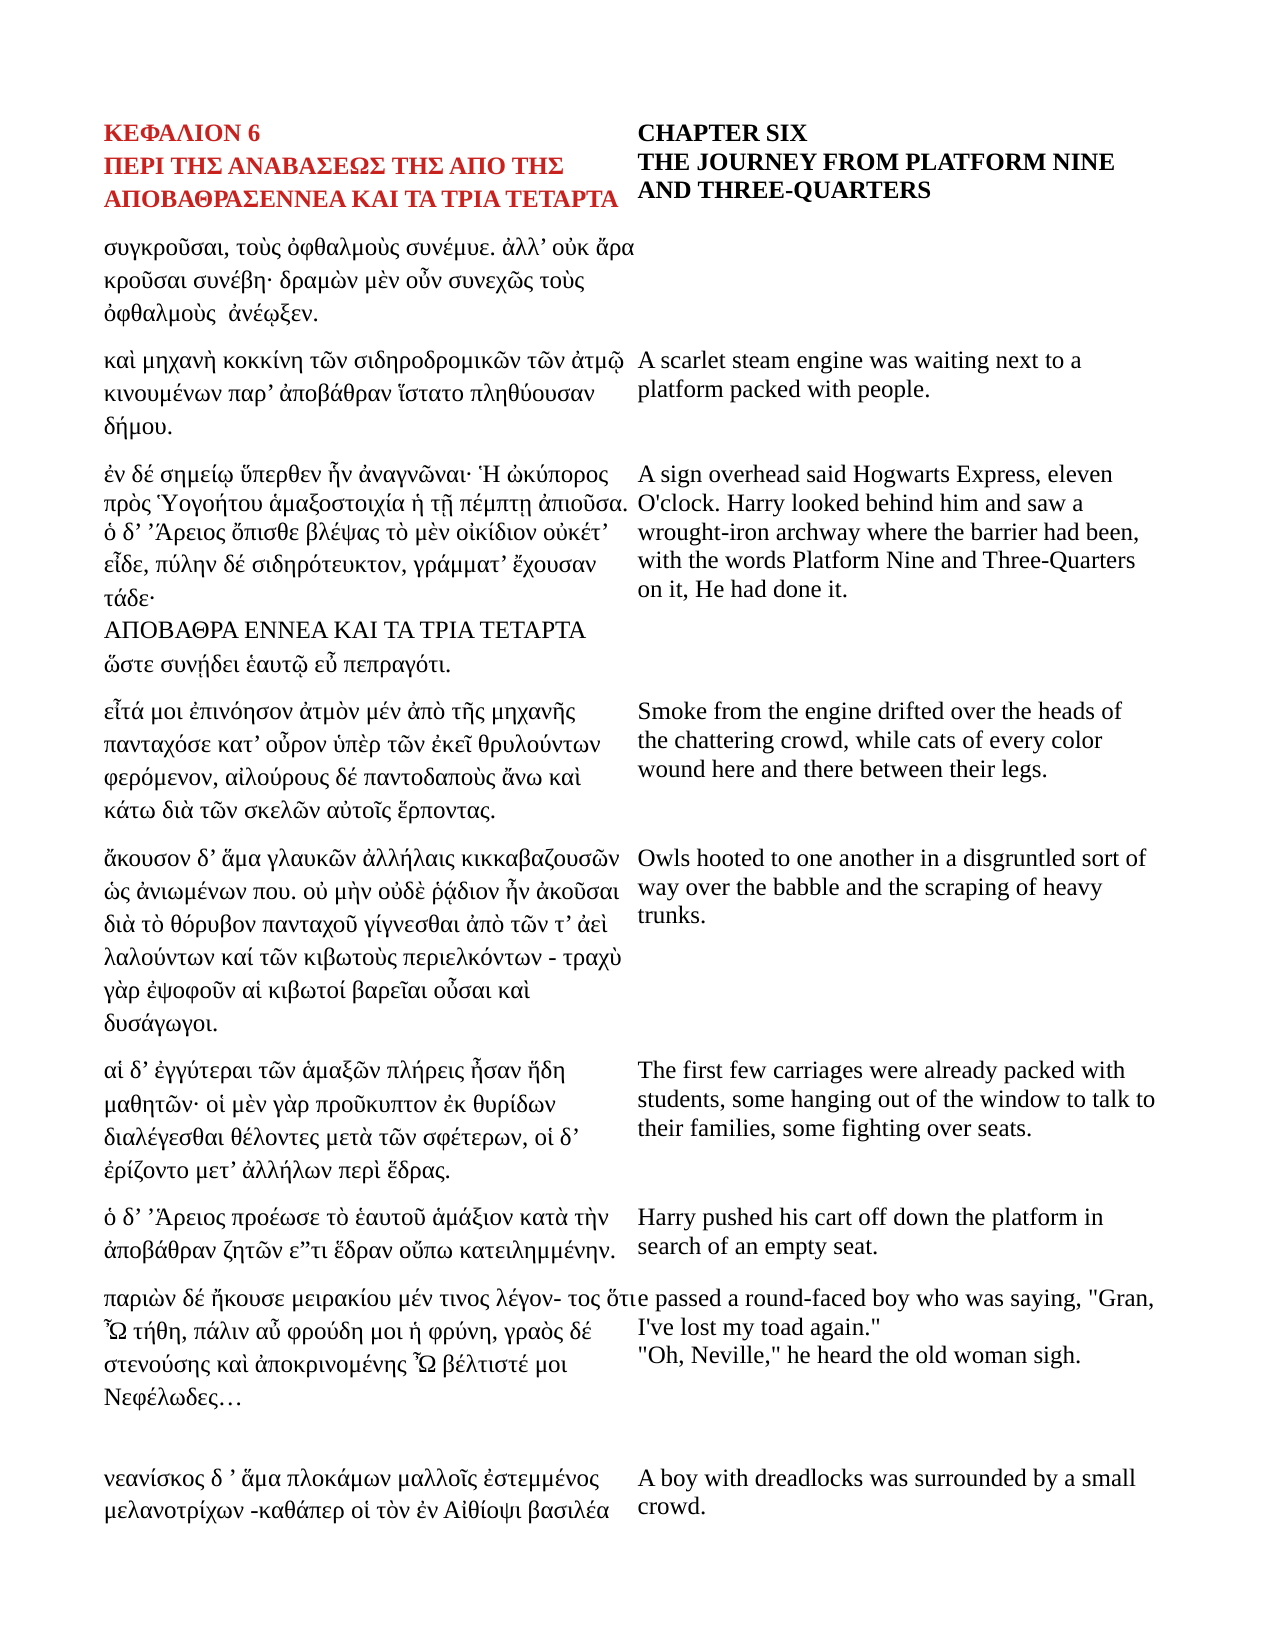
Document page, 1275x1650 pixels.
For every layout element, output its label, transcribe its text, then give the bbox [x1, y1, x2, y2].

table_cell αἱ δ’ ἐγγύτεραι τῶν ἁμαξῶν πλήρεις ἦσαν ἥδη μαθητῶν· οἱ μὲν γὰρ προῦκυπτον ἐκ θυρίδων διαλέγεσθαι θέλοντες μετὰ τῶν σφέτερων, οἱ δ’ ἐρίζοντο μετ’ ἀλλήλων περὶ ἕδρας. [104, 1056, 637, 1202]
table_header CHAPTER SIX THE JOURNEY FROM PLATFORM NINE AND THREE-QUARTERS [638, 118, 1157, 232]
table_cell νεανίσκος δ ’ ἅμα πλοκάμων μαλλοῖς ἐστεμμένος μελανοτρίχων -καθάπερ οἱ τὸν ἐν Αἰθίοψι βασιλέα [104, 1463, 637, 1524]
table_cell A boy with dreadlocks was surrounded by a small crowd. [638, 1463, 1157, 1524]
table_cell Harry pushed his cart off down the platform in search of an empty seat. [638, 1202, 1157, 1283]
table_cell εἶτά μοι ἐπινόησον ἀτμὸν μέν ἀπὸ τῆς μηχανῆς πανταχόσε κατ’ οὖρον ὑπὲρ τῶν ἐκεῖ θρυλούντων φερόμενον, αἰλούρους δέ παντοδαποὺς ἄνω καὶ κάτω διὰ τῶν σκελῶν αὐτοῖς ἕρποντας. [104, 696, 637, 843]
table_cell καὶ μηχανὴ κοκκίνη τῶν σιδηροδρομικῶν τῶν ἀτμῷ κινουμένων παρ’ ἀποβάθραν ἵστατο πληθύουσαν δήμου. [104, 345, 637, 459]
table_cell ὁ δ’ ’Ἁρειος προέωσε τὸ ἑαυτοῦ ἁμάξιον κατὰ τὴν ἀποβάθραν ζητῶν ε”τι ἕδραν οὔπω κατειλημμένην. [104, 1202, 637, 1283]
table_cell [638, 232, 1157, 345]
table_cell Owls hooted to one another in a disgruntled sort of way over the babble and the scraping of heavy trunks. [638, 843, 1157, 1056]
table_cell A scarlet steam engine was waiting next to a platform packed with people. [638, 345, 1157, 459]
table_cell Smoke from the engine drifted over the heads of the chattering crowd, while cats of every color wound here and there between their legs. [638, 696, 1157, 843]
table_header ΚΕΦΑΛΙΟΝ 6 ΠΕΡΙ ΤΗΣ ΑΝΑΒΑΣΕΩΣ ΤΗΣ ΑΠΟ ΤΗΣ ΑΠΟΒΑΘΡΑΣΕΝΝΕΑ ΚΑΙ ΤΑ ΤΡΙΑ ΤΕΤΑΡΤΑ [104, 118, 637, 232]
table_cell ἐν δέ σημείῳ ὕπερθεν ἧν ἀναγνῶναι· Ἡ ὠκύπορος πρὸς Ὑογοήτου ἁμαξοστοιχία ἡ τῇ πέμπτῃ ἀπιοῦσα. ὁ δ’ ’Άρειος ὄπισθε βλέψας τὸ μὲν οἰκίδιον οὐκέτ’ εἶδε, πύλην δέ σιδηρότευκτον, γράμματ’ ἔχουσαν τάδε· ΑΠΟΒΑΘΡΑ ΕΝΝΕΑ ΚΑΙ ΤΑ ΤΡΙΑ ΤΕΤΑΡΤΑ ὥστε συνῄδει ἑαυτῷ εὖ πεπραγότι. [104, 459, 637, 696]
table_cell συγκροῦσαι, τοὺς ὀφθαλμοὺς συνέμυε. ἀλλ’ οὐκ ἄρα κροῦσαι συνέβη· δραμὼν μὲν οὖν συνεχῶς τοὺς ὀφθαλμοὺς ἀνέῳξεν. [104, 232, 637, 345]
table_cell e passed a round-faced boy who was saying, "Gran, I've lost my toad again." "Oh, Neville," he heard the old woman sigh. [638, 1283, 1157, 1463]
table_cell A sign overhead said Hogwarts Express, eleven O'clock. Harry looked behind him and saw a wrought-iron archway where the barrier had been, with the words Platform Nine and Three-Quarters on it, He had done it. [638, 459, 1157, 696]
table_cell ἄκουσον δ’ ἅμα γλαυκῶν ἀλλήλαις κικκαβαζουσῶν ὡς ἀνιωμένων που. οὐ μὴν οὐδὲ ῥᾴδιον ἦν ἀκοῦσαι διὰ τὸ θόρυβον πανταχοῦ γίγνεσθαι ἀπὸ τῶν τ’ ἀεὶ λαλούντων καί τῶν κιβωτοὺς περιελκόντων - τραχὺ γὰρ ἐψοφοῦν αἱ κιβωτοί βαρεῖαι οὖσαι καὶ δυσάγωγοι. [104, 843, 637, 1056]
table_cell The first few carriages were already packed with students, some hanging out of the window to talk to their families, some fighting over seats. [638, 1056, 1157, 1202]
table_cell παριὼν δέ ἤκουσε μειρακίου μέν τινος λέγον- τος ὅτι Ὦ τήθη, πάλιν αὖ φρούδη μοι ἡ φρύνη, γραὸς δέ στενούσης καὶ ἀποκρινομένης Ὦ βέλτιστέ μοι Νεφέλωδες… [104, 1283, 637, 1463]
